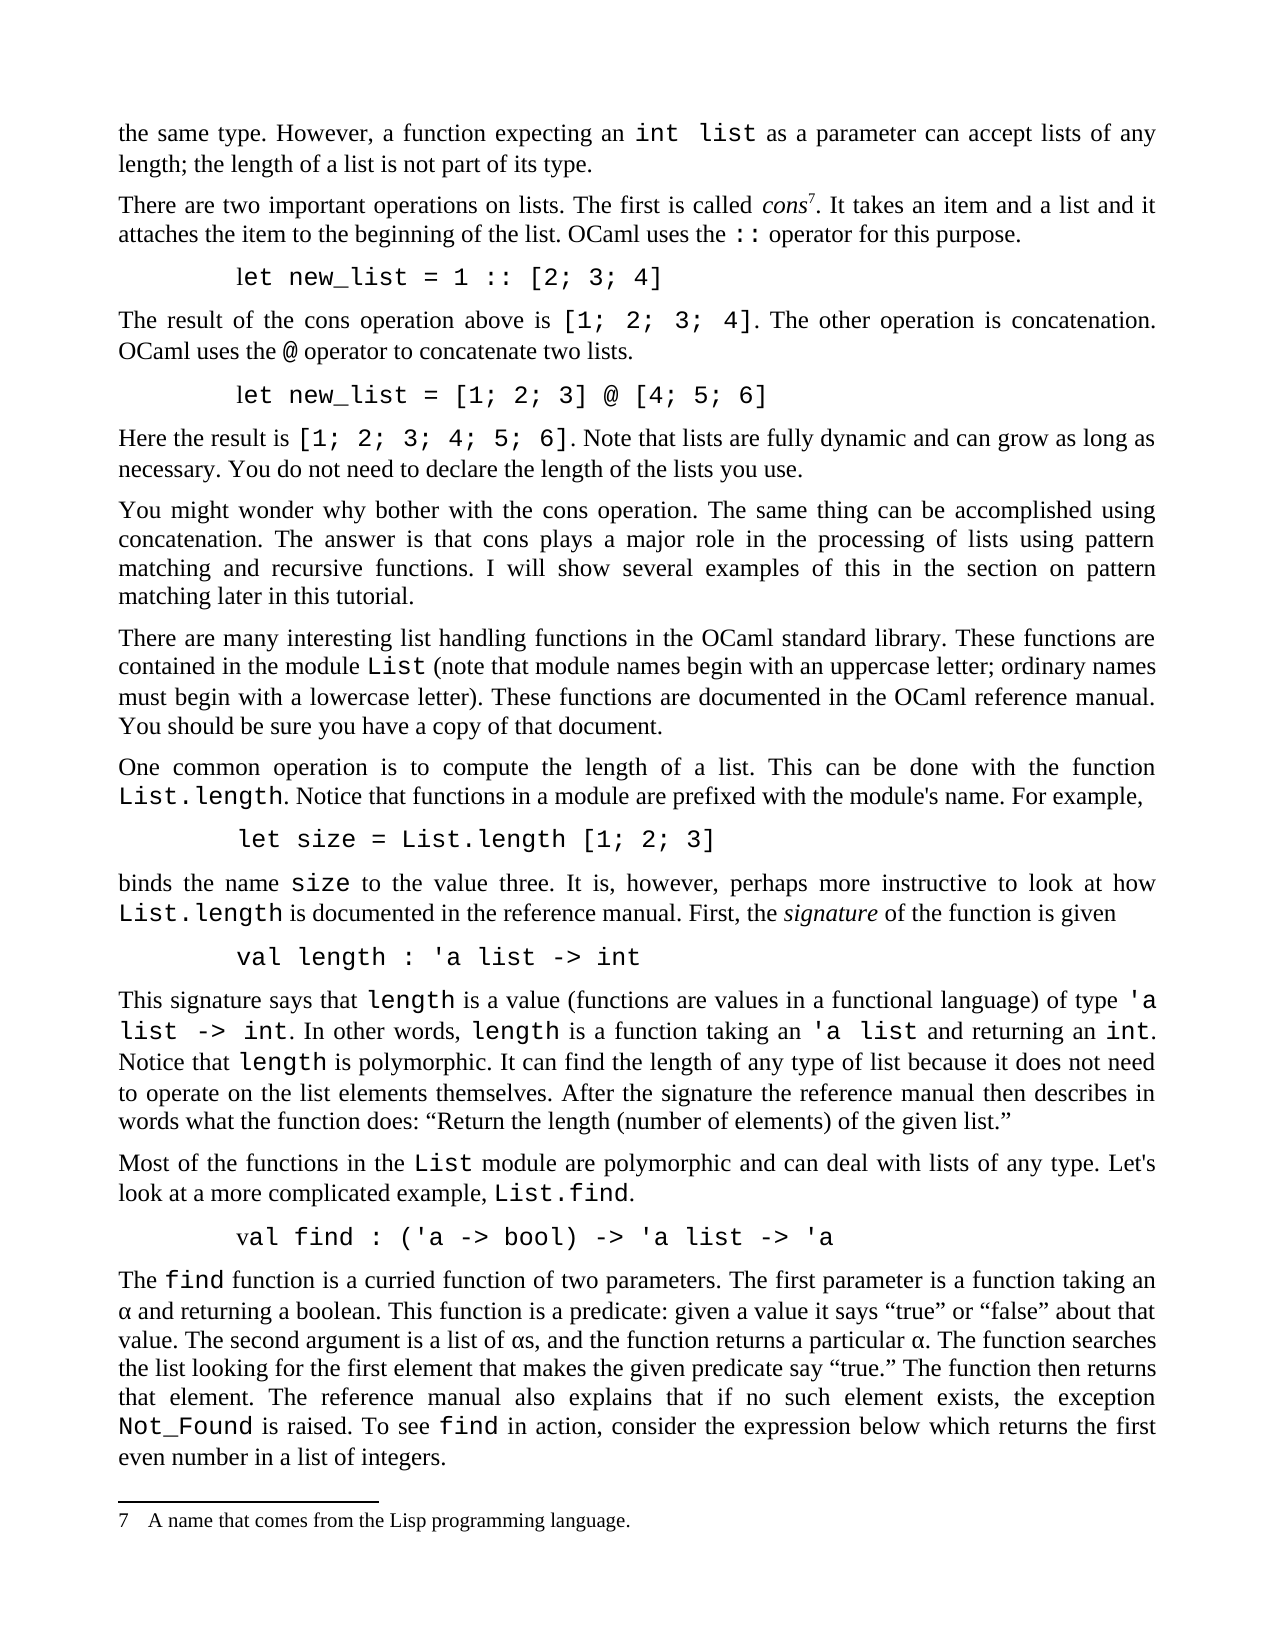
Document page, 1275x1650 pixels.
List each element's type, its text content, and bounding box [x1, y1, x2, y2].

text A name that comes from the Lisp programming language. [118, 1508, 1157, 1532]
text One common operation is to compute the length of a list. This can be done with the function List.length. Notice that functions in a module are prefixed with the module's name. For example, [118, 752, 1157, 812]
text binds the name size to the value three. It is, however, perhaps more instructive to look at how List.length is documented in the reference manual. First, the signature of the function is given [118, 868, 1157, 929]
text You might wonder why bother with the cons operation. The same thing can be accomplished using concatenation. The answer is that cons plays a major role in the processing of lists using pattern matching and recursive functions. I will show several examples of this in the section on pattern matching later in this tutorial. [118, 495, 1157, 610]
text let size = List.length [1; 2; 3] [118, 824, 1157, 855]
text There are two important operations on lists. The first is called cons. It takes an item and a list and it attaches the item to the beginning of the list. OCaml uses the :: operator for this purpose. [118, 190, 1157, 250]
text There are many interesting list handling functions in the OCaml standard library. These functions are contained in the module List (note that module names begin with an uppercase letter; ordinary names must begin with a lowercase letter). These functions are documented in the OCaml reference manual. You should be sure you have a copy of that document. [118, 623, 1157, 740]
text let new_list = [1; 2; 3] @ [4; 5; 6] [118, 380, 1157, 411]
text This signature says that length is a value (functions are values in a functional language) of type 'a list -> int. In other words, length is a function taking an 'a list and returning an int. Notice that length is polymorphic. It can find the length of any type of list because it does not need to operate on the list elements themselves. After the signature the reference manual then describes in words what the function does: “Return the length (number of elements) of the given list.” [118, 985, 1157, 1135]
text val find : ('a -> bool) -> 'a list -> 'a [118, 1222, 1157, 1253]
text let new_list = 1 :: [2; 3; 4] [118, 262, 1157, 293]
text val length : 'a list -> int [118, 942, 1157, 973]
text the same type. However, a function expecting an int list as a parameter can accept lists of any length; the length of a list is not part of its type. [118, 118, 1157, 178]
text Most of the functions in the List module are polymorphic and can deal with lists of any type. Let's look at a more complicated example, List.find. [118, 1148, 1157, 1209]
text The result of the cons operation above is [1; 2; 3; 4]. The other operation is concatenation. OCaml uses the @ operator to concatenate two lists. [118, 306, 1157, 367]
text The find function is a curried function of two parameters. The first parameter is a function taking an α and returning a boolean. This function is a predicate: given a value it says “true” or “false” about that value. The second argument is a list of αs, and the function returns a particular α. The function searches the list looking for the first element that makes the given predicate say “true.” The function then returns that element. The reference manual also explains that if no such element exists, the exception Not_Found is raised. To see find in action, consider the expression below which returns the first even number in a list of integers. [118, 1265, 1157, 1471]
text Here the result is [1; 2; 3; 4; 5; 6]. Note that lists are fully dynamic and can grow as long as necessary. You do not need to declare the length of the lists you use. [118, 423, 1157, 483]
